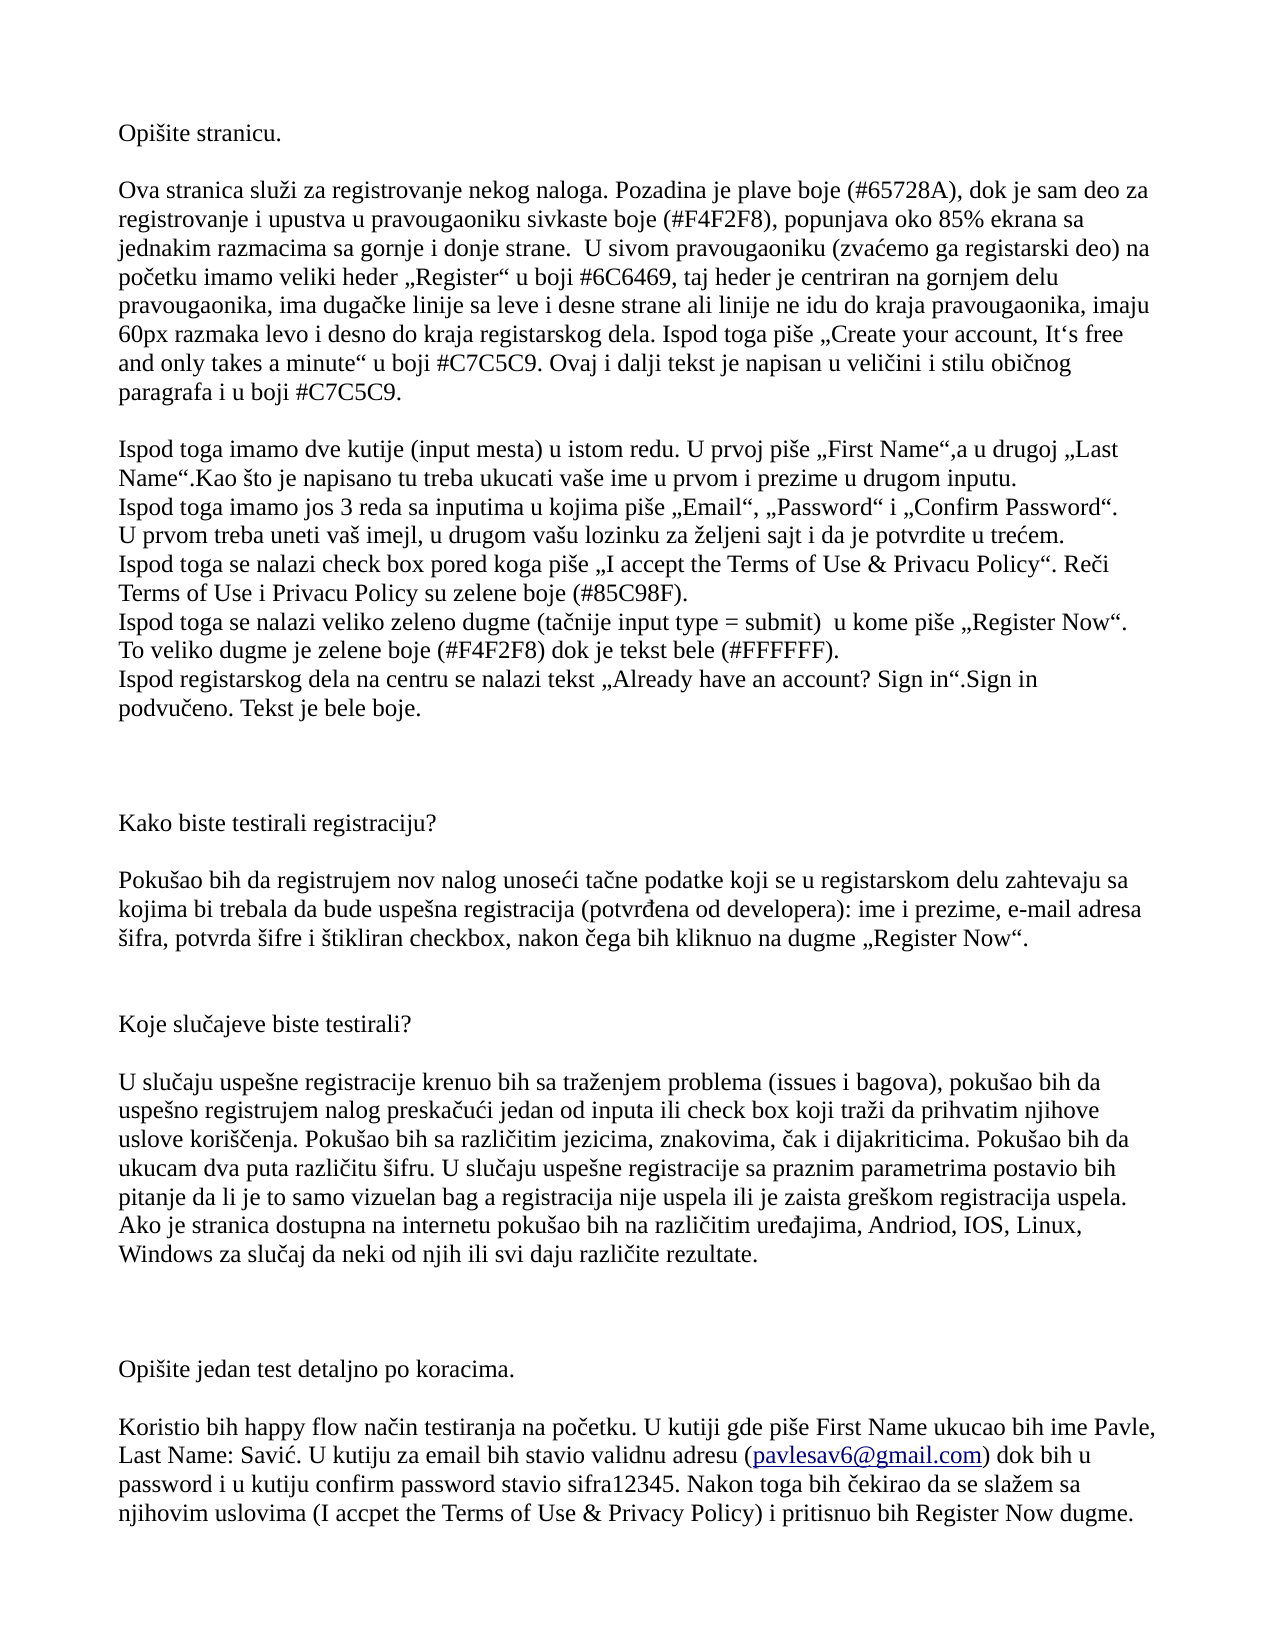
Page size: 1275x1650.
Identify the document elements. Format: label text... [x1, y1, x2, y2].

text Ispod toga imamo dve kutije (input mesta) u istom redu. U prvoj piše „First Name“,a u drugoj „Last Name“.Kao što je napisano tu treba ukucati vaše ime u prvom i prezime u drugom inputu. Ispod toga imamo jos 3 reda sa inputima u kojima piše „Email“, „Password“ i „Confirm Password“. [118, 434, 1157, 521]
text Ova stranica služi za registrovanje nekog naloga. Pozadina je plave boje (#65728A), dok je sam deo za registrovanje i upustva u pravougaoniku sivkaste boje (#F4F2F8), popunjava oko 85% ekrana sa jednakim razmacima sa gornje i donje strane. U sivom pravougaoniku (zvaćemo ga registarski deo) na početku imamo veliki heder „Register“ u boji #6C6469, taj heder je centriran na gornjem delu pravougaonika, ima dugačke linije sa leve i desne strane ali linije ne idu do kraja pravougaonika, imaju 60px razmaka levo i desno do kraja registarskog dela. Ispod toga piše „Create your account, It‘s free and only takes a minute“ u boji #C7C5C9. Ovaj i dalji tekst je napisan u veličini i stilu običnog paragrafa i u boji #C7C5C9. [118, 176, 1157, 406]
text Ispod toga se nalazi check box pored koga piše „I accept the Terms of Use & Privacu Policy“. Reči Terms of Use i Privacu Policy su zelene boje (#85C98F). [118, 549, 1157, 607]
text Ispod registarskog dela na centru se nalazi tekst „Already have an account? Sign in“.Sign in podvučeno. Tekst je bele boje. [118, 664, 1157, 722]
text Opišite jedan test detaljno po koracima. [118, 1354, 1157, 1383]
text Koristio bih happy flow način testiranja na početku. U kutiji gde piše First Name ukucao bih ime Pavle, Last Name: Savić. U kutiju za email bih stavio validnu adresu (pavlesav6@gmail.com) dok bih u password i u kutiju confirm password stavio sifra12345. Nakon toga bih čekirao da se slažem sa njihovim uslovima (I accpet the Terms of Use & Privacy Policy) i pritisnuo bih Register Now dugme. [118, 1412, 1157, 1527]
text Opišite stranicu. [118, 118, 1157, 147]
text U prvom treba uneti vaš imejl, u drugom vašu lozinku za željeni sajt i da je potvrdite u trećem. [118, 521, 1157, 549]
text Koje slučajeve biste testirali? [118, 1009, 1157, 1038]
text Ispod toga se nalazi veliko zeleno dugme (tačnije input type = submit) u kome piše „Register Now“. To veliko dugme je zelene boje (#F4F2F8) dok je tekst bele (#FFFFFF). [118, 607, 1157, 664]
text Kako biste testirali registraciju? Pokušao bih da registrujem nov nalog unoseći tačne podatke koji se u registarskom delu zahtevaju sa kojima bi trebala da bude uspešna registracija (potvrđena od developera): ime i prezime, e-mail adresa šifra, potvrda šifre i štikliran checkbox, nakon čega bih kliknuo na dugme „Register Now“. [118, 808, 1157, 952]
text U slučaju uspešne registracije krenuo bih sa traženjem problema (issues i bagova), pokušao bih da uspešno registrujem nalog preskačući jedan od inputa ili check box koji traži da prihvatim njihove uslove koriščenja. Pokušao bih sa različitim jezicima, znakovima, čak i dijakriticima. Pokušao bih da ukucam dva puta različitu šifru. U slučaju uspešne registracije sa praznim parametrima postavio bih pitanje da li je to samo vizuelan bag a registracija nije uspela ili je zaista greškom registracija uspela. Ako je stranica dostupna na internetu pokušao bih na različitim uređajima, Andriod, IOS, Linux, Windows za slučaj da neki od njih ili svi daju različite rezultate. [118, 1067, 1157, 1268]
